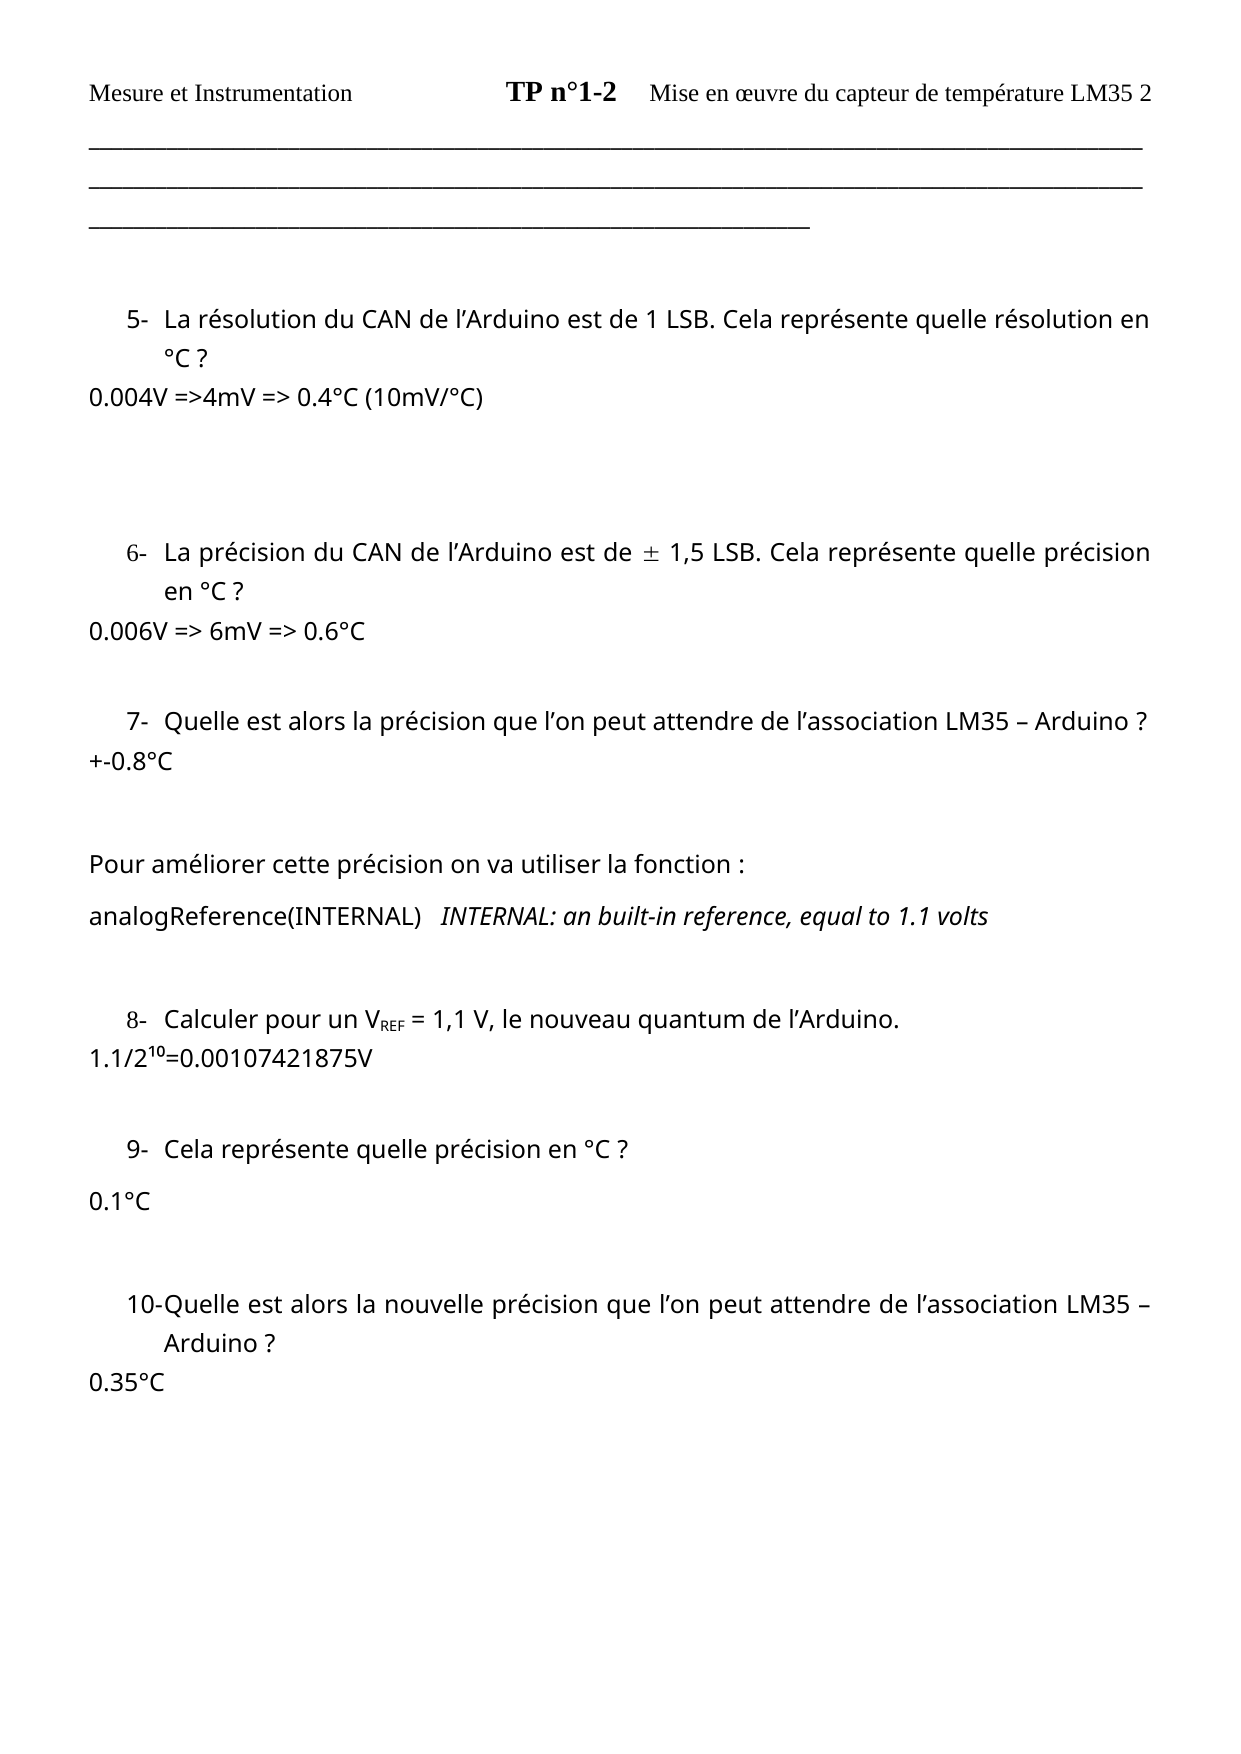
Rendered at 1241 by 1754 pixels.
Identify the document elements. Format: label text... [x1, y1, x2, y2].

list Cela représente quelle précision en °C ? [126, 1131, 1152, 1166]
list Quelle est alors la nouvelle précision que l’on peut attendre de l’association LM35 – Arduino ? [126, 1286, 1152, 1360]
text 0.35°C [89, 1365, 1152, 1399]
text Pour améliorer cette précision on va utiliser la fonction : [89, 846, 1152, 881]
text +-0.8°C [89, 743, 1152, 777]
text 0.1°C [89, 1183, 1152, 1217]
list Calculer pour un VREF = 1,1 V, le nouveau quantum de l’Arduino. [126, 1001, 1152, 1036]
text 0.006V => 6mV => 0.6°C [89, 613, 1152, 647]
text analogReference(INTERNAL) INTERNAL: an built-in reference, equal to 1.1 volts [89, 898, 1152, 932]
list La résolution du CAN de l’Arduino est de 1 LSB. Cela représente quelle résolution en °C ? [126, 301, 1152, 375]
list La précision du CAN de l’Arduino est de  1,5 LSB. Cela représente quelle précision en °C ? [126, 535, 1152, 608]
text _______________________________________________________________________________________________________________________________________________________________________________________________________________________________________________________________ [89, 120, 1152, 232]
text 1.1/2¹⁰=0.00107421875V [89, 1041, 1152, 1075]
list Quelle est alors la précision que l’on peut attendre de l’association LM35 – Arduino ? [126, 704, 1152, 738]
text 0.004V =>4mV => 0.4°C (10mV/°C) [89, 380, 1152, 414]
